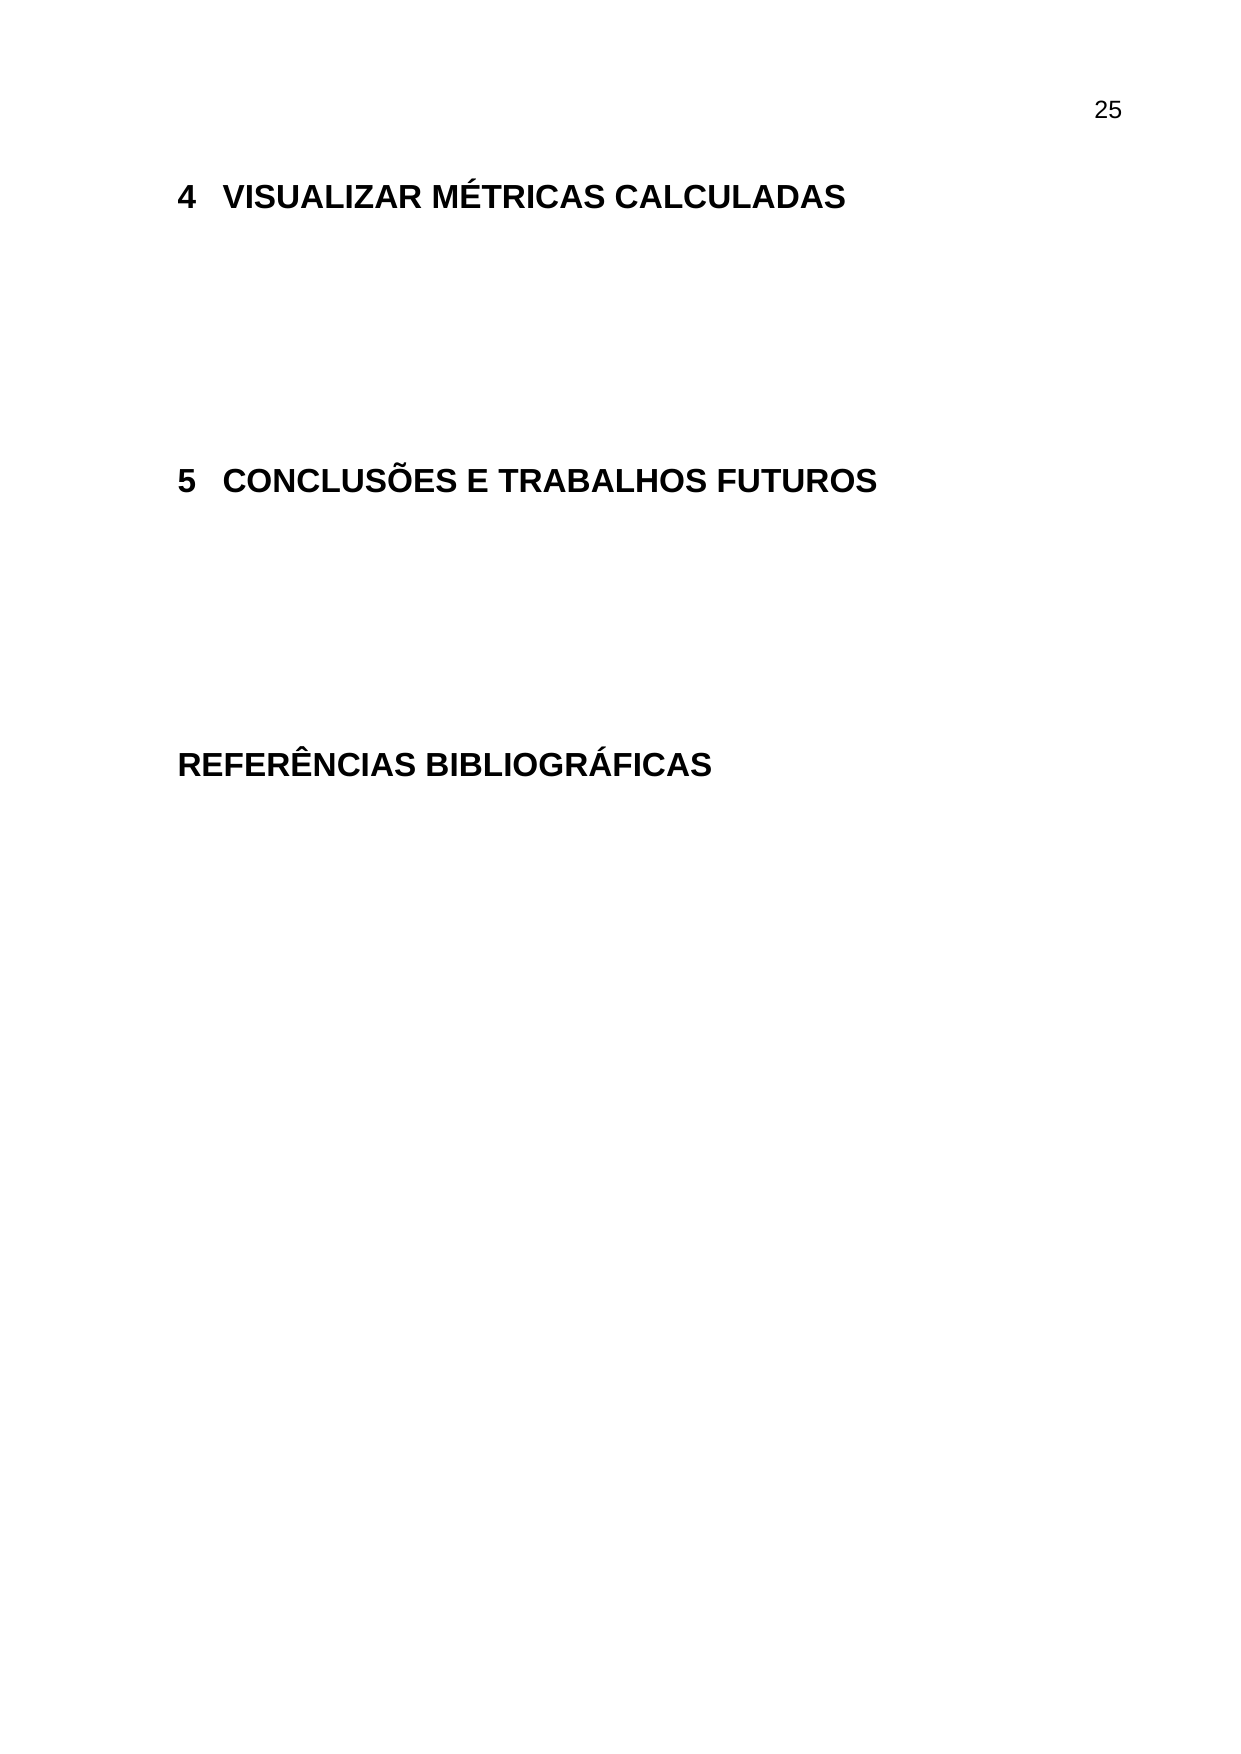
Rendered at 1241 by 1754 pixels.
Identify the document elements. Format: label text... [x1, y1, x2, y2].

subtitle VISUALIZAR MÉTRICAS CALCULADAS [177, 177, 1122, 216]
subtitle CONCLUSÕES E TRABALHOS FUTUROS [177, 461, 1122, 500]
text REFERÊNCIAS BIBLIOGRÁFICAS [177, 745, 1122, 784]
